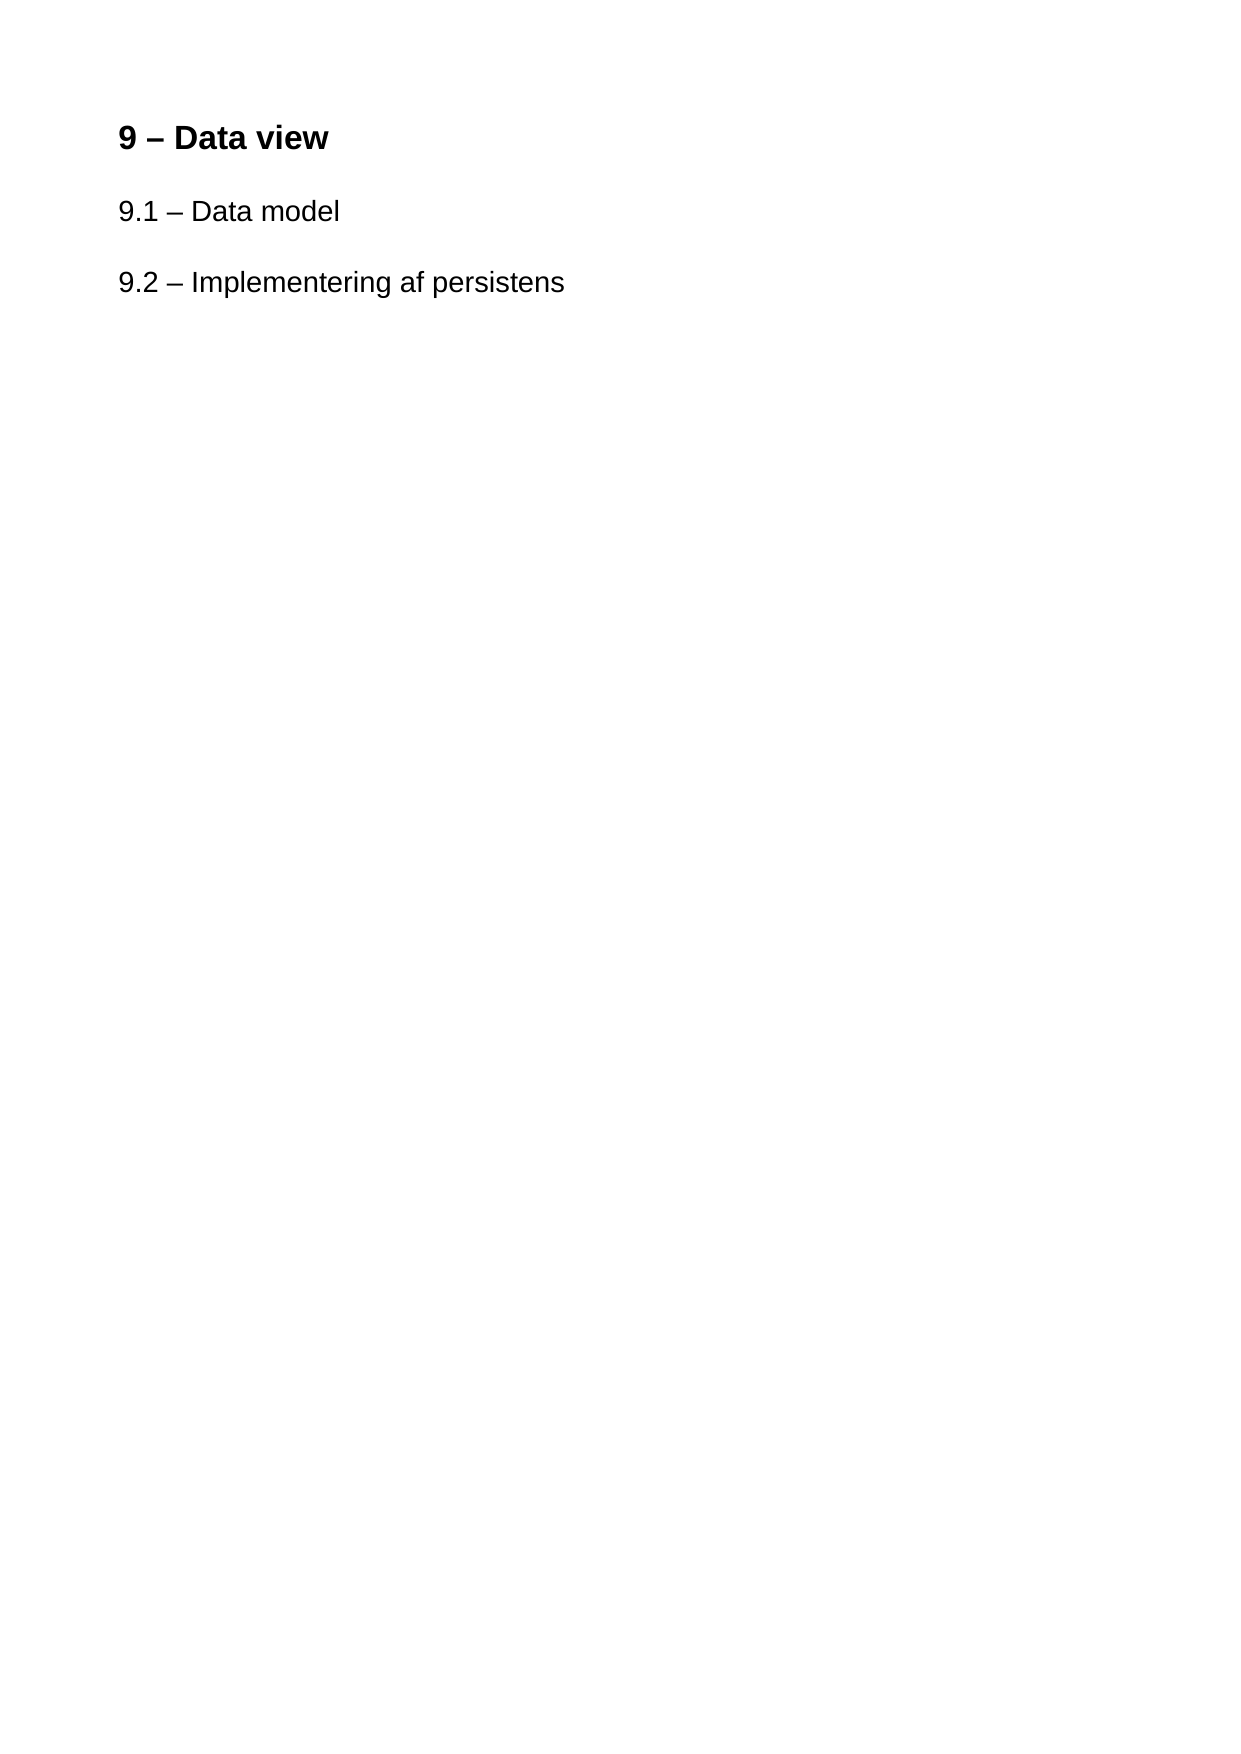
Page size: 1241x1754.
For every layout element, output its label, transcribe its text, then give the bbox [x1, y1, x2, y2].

subtitle 9.1 – Data model [118, 194, 1122, 228]
subtitle 9.2 – Implementering af persistens [118, 265, 1122, 299]
subtitle 9 – Data view [118, 118, 1122, 157]
